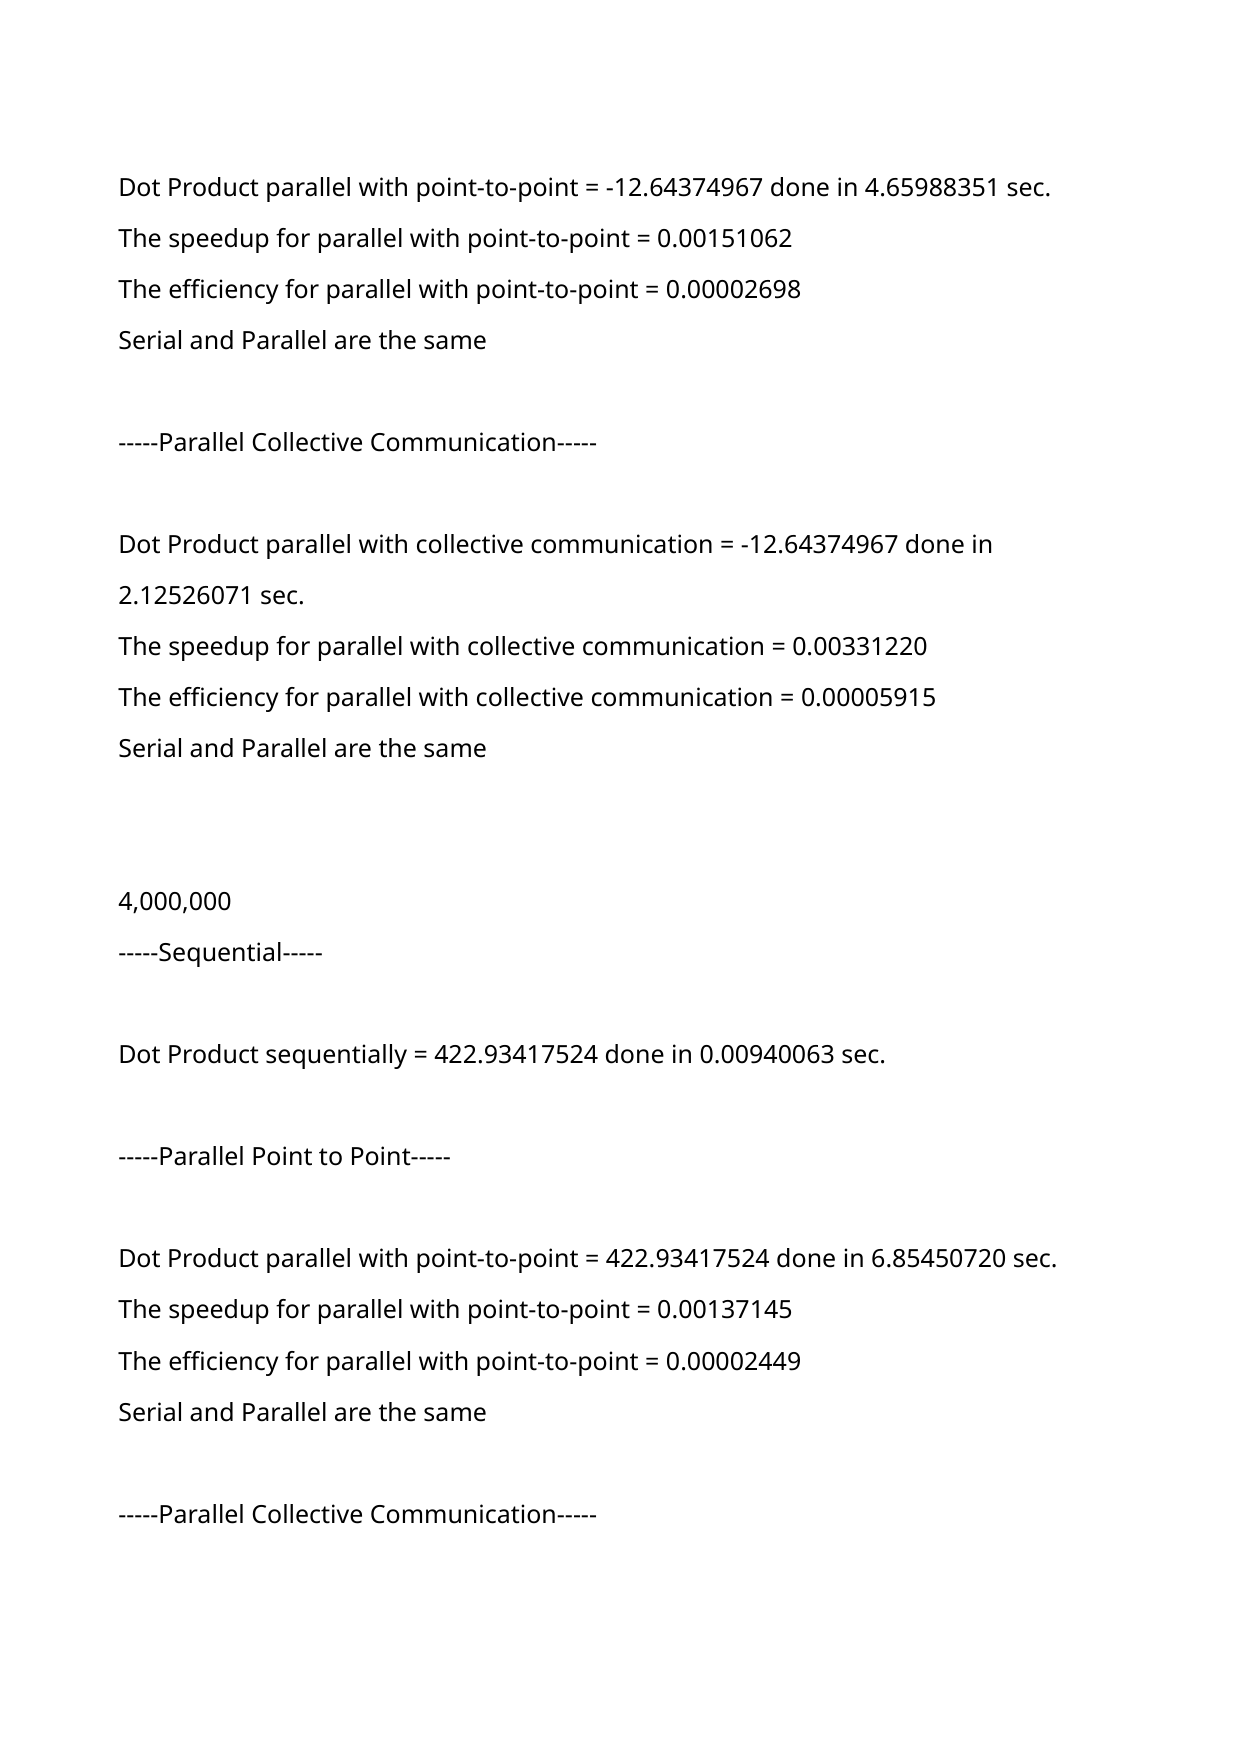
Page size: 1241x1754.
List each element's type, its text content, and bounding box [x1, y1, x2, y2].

text Serial and Parallel are the same [118, 1394, 1122, 1428]
text The speedup for parallel with point-to-point = 0.00151062 [118, 220, 1122, 254]
text -----Sequential----- [118, 935, 1122, 969]
text The speedup for parallel with point-to-point = 0.00137145 [118, 1292, 1122, 1326]
text 4,000,000 [118, 884, 1122, 918]
text The efficiency for parallel with point-to-point = 0.00002449 [118, 1343, 1122, 1377]
text Serial and Parallel are the same [118, 322, 1122, 356]
text -----Parallel Point to Point----- [118, 1139, 1122, 1173]
text -----Parallel Collective Communication----- [118, 1496, 1122, 1530]
text Dot Product parallel with point-to-point = -12.64374967 done in 4.65988351 sec. [118, 169, 1122, 203]
text The efficiency for parallel with point-to-point = 0.00002698 [118, 271, 1122, 305]
text Serial and Parallel are the same [118, 731, 1122, 765]
text Dot Product parallel with collective communication = -12.64374967 done in 2.12526071 sec. [118, 526, 1122, 612]
text Dot Product sequentially = 422.93417524 done in 0.00940063 sec. [118, 1037, 1122, 1071]
text -----Parallel Collective Communication----- [118, 424, 1122, 458]
text The efficiency for parallel with collective communication = 0.00005915 [118, 679, 1122, 714]
text The speedup for parallel with collective communication = 0.00331220 [118, 628, 1122, 663]
text Dot Product parallel with point-to-point = 422.93417524 done in 6.85450720 sec. [118, 1241, 1122, 1275]
